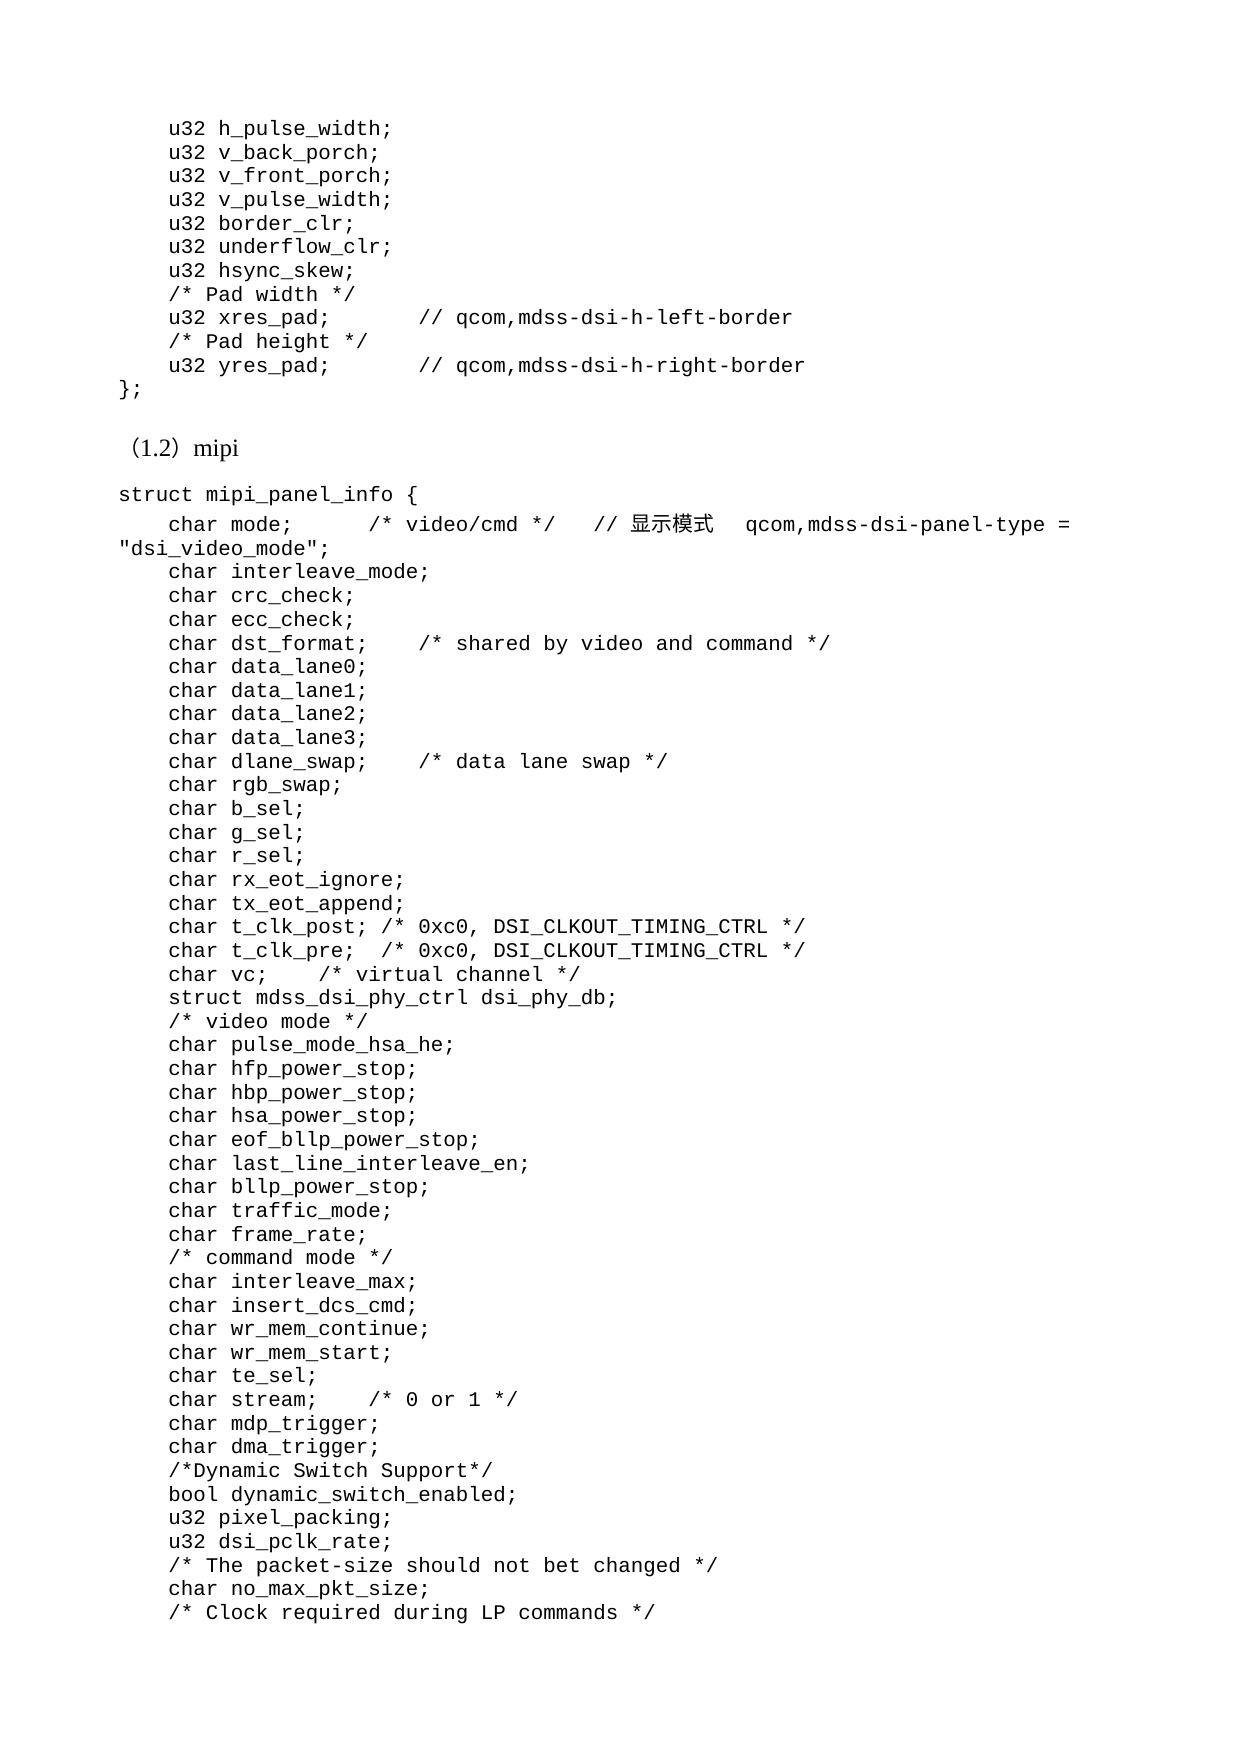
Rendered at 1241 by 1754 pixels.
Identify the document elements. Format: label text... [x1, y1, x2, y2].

text struct mdss_dsi_phy_ctrl dsi_phy_db; [118, 987, 1122, 1011]
text char b_sel; [118, 798, 1122, 822]
text char vc; /* virtual channel */ [118, 963, 1122, 987]
text char hfp_power_stop; [118, 1058, 1122, 1082]
text }; [118, 378, 1122, 402]
text char interleave_mode; [118, 562, 1122, 585]
text /* The packet-size should not bet changed */ [118, 1555, 1122, 1578]
text char bllp_power_stop; [118, 1176, 1122, 1200]
text u32 h_pulse_width; [118, 118, 1122, 142]
text u32 hsync_skew; [118, 260, 1122, 284]
text char mdp_trigger; [118, 1413, 1122, 1436]
text char wr_mem_continue; [118, 1318, 1122, 1342]
text char dlane_swap; /* data lane swap */ [118, 751, 1122, 774]
text char dst_format; /* shared by video and command */ [118, 632, 1122, 656]
text char crc_check; [118, 585, 1122, 609]
text char data_lane0; [118, 656, 1122, 680]
text u32 v_front_porch; [118, 165, 1122, 189]
text （1.2）mipi [118, 431, 1122, 463]
text char traffic_mode; [118, 1200, 1122, 1224]
text /* video mode */ [118, 1011, 1122, 1034]
text char frame_rate; [118, 1224, 1122, 1247]
text /* Clock required during LP commands */ [118, 1602, 1122, 1626]
text u32 yres_pad; // qcom,mdss-dsi-h-right-border [118, 354, 1122, 378]
text char rx_eot_ignore; [118, 869, 1122, 893]
text char mode; /* video/cmd */ // 显示模式 qcom,mdss-dsi-panel-type = "dsi_video_mode"; [118, 507, 1122, 562]
text /* command mode */ [118, 1247, 1122, 1271]
text char te_sel; [118, 1366, 1122, 1389]
text char no_max_pkt_size; [118, 1578, 1122, 1602]
text char hsa_power_stop; [118, 1105, 1122, 1129]
text struct mipi_panel_info { [118, 484, 1122, 507]
text /*Dynamic Switch Support*/ [118, 1460, 1122, 1484]
text u32 pixel_packing; [118, 1507, 1122, 1531]
text /* Pad width */ [118, 284, 1122, 307]
text char t_clk_pre; /* 0xc0, DSI_CLKOUT_TIMING_CTRL */ [118, 940, 1122, 963]
text char g_sel; [118, 822, 1122, 845]
text char data_lane1; [118, 680, 1122, 703]
text char t_clk_post; /* 0xc0, DSI_CLKOUT_TIMING_CTRL */ [118, 916, 1122, 940]
text char pulse_mode_hsa_he; [118, 1034, 1122, 1058]
text u32 dsi_pclk_rate; [118, 1531, 1122, 1555]
text char data_lane3; [118, 727, 1122, 751]
text char insert_dcs_cmd; [118, 1294, 1122, 1318]
text char tx_eot_append; [118, 893, 1122, 916]
text char r_sel; [118, 845, 1122, 869]
text char data_lane2; [118, 703, 1122, 727]
text u32 underflow_clr; [118, 236, 1122, 260]
text char eof_bllp_power_stop; [118, 1129, 1122, 1153]
text char dma_trigger; [118, 1436, 1122, 1460]
text char hbp_power_stop; [118, 1082, 1122, 1105]
text /* Pad height */ [118, 331, 1122, 354]
text char interleave_max; [118, 1271, 1122, 1294]
text u32 v_pulse_width; [118, 189, 1122, 213]
text char stream; /* 0 or 1 */ [118, 1389, 1122, 1413]
text bool dynamic_switch_enabled; [118, 1484, 1122, 1507]
text u32 border_clr; [118, 213, 1122, 236]
text u32 v_back_porch; [118, 142, 1122, 165]
text char last_line_interleave_en; [118, 1153, 1122, 1176]
text u32 xres_pad; // qcom,mdss-dsi-h-left-border [118, 307, 1122, 331]
text char ecc_check; [118, 609, 1122, 632]
text char rgb_swap; [118, 774, 1122, 798]
text char wr_mem_start; [118, 1342, 1122, 1366]
